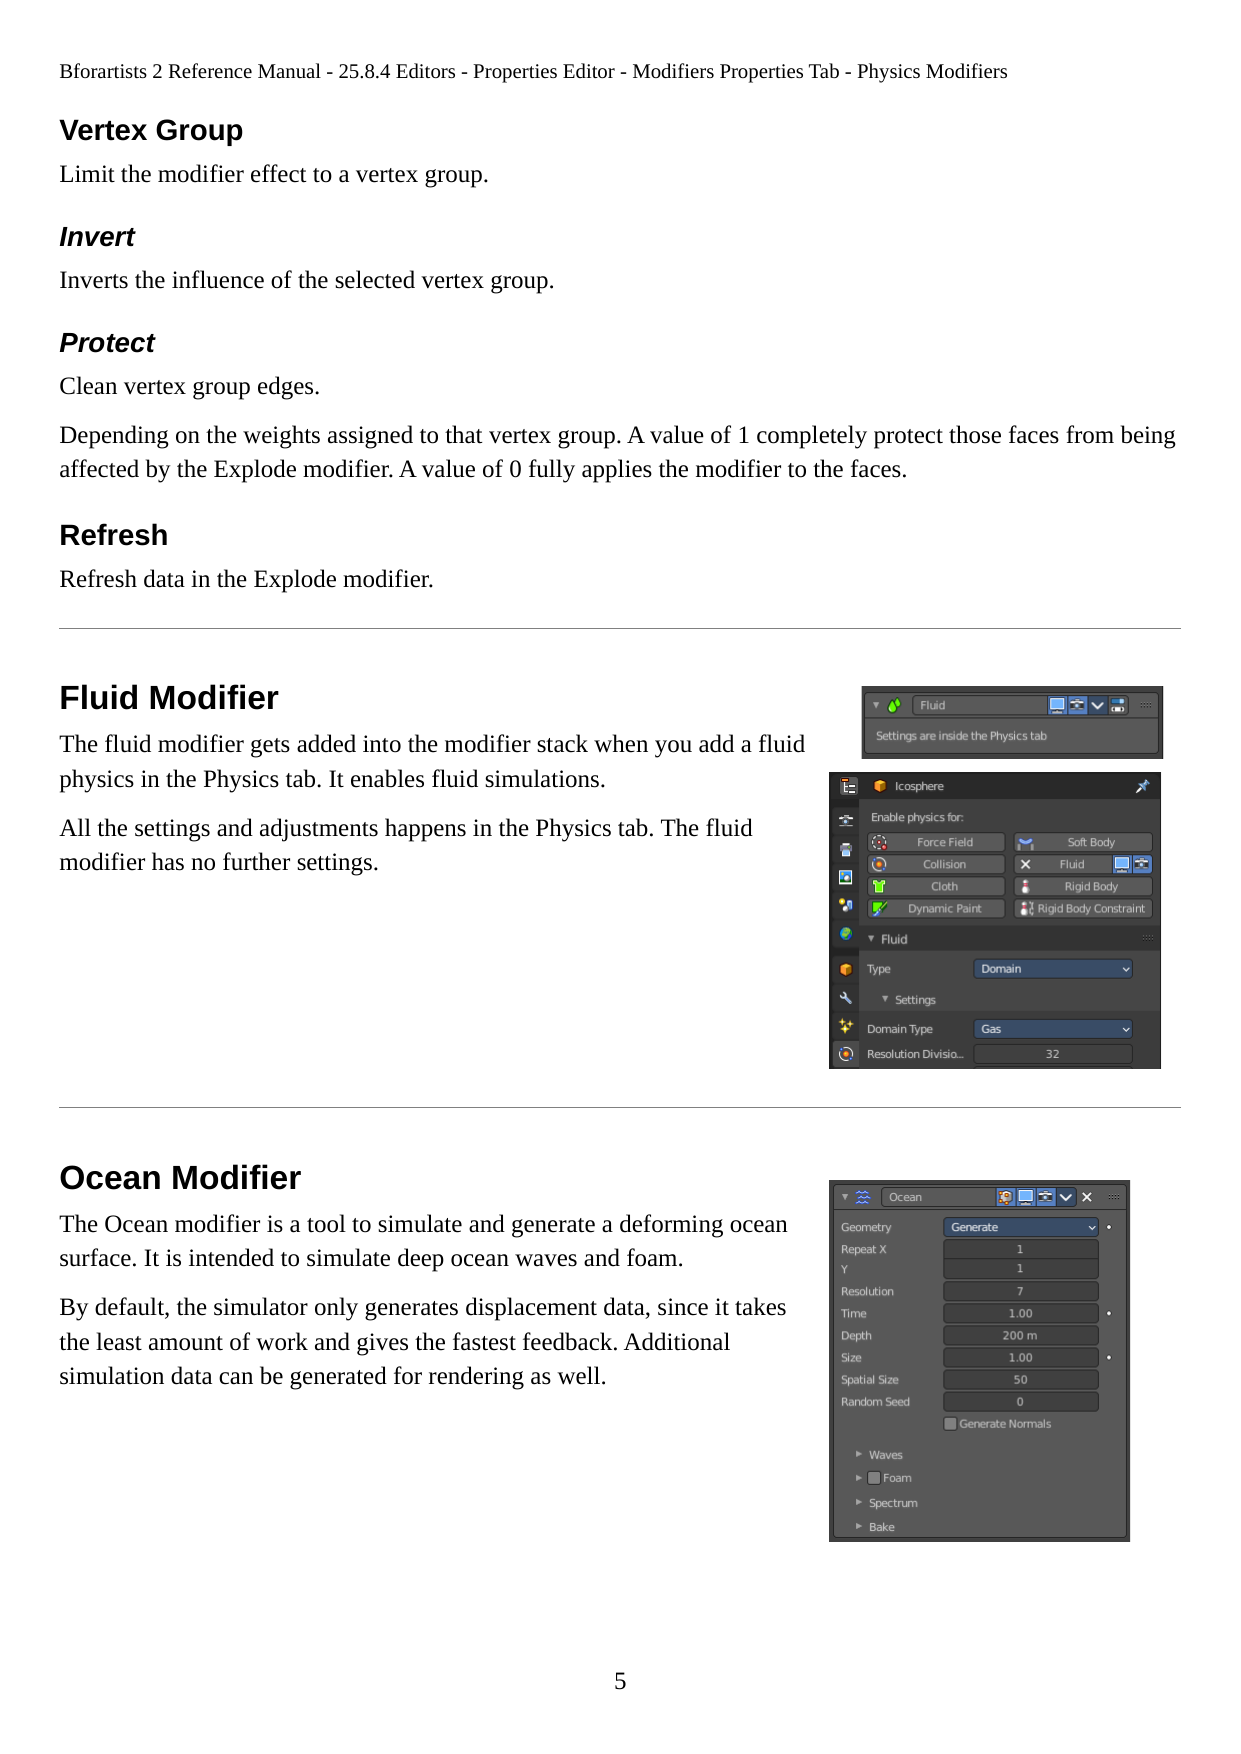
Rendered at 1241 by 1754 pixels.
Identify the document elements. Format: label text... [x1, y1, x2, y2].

text Limit the modifier effect to a vertex group. [59, 159, 1181, 188]
text The fluid modifier gets added into the modifier stack when you add a fluid physics in the Physics tab. It enables fluid simulations. [59, 729, 1181, 793]
text Refresh data in the Explode modifier. [59, 564, 1181, 593]
text Clean vertex group edges. [59, 371, 1181, 399]
subtitle Protect [59, 326, 1181, 358]
text [1131, 1209, 1181, 1272]
text Depending on the weights assigned to that vertex group. A value of 1 completely protect those faces from being affected by the Explode modifier. A value of 0 fully applies the modifier to the faces. [59, 420, 1181, 483]
text [1131, 1292, 1181, 1390]
subtitle Vertex Group [59, 113, 1181, 146]
subtitle Ocean Modifier [59, 1158, 1181, 1196]
subtitle Invert [59, 220, 1181, 252]
text By default, the simulator only generates displacement data, since it takes the least amount of work and gives the fastest feedback. Additional simulation data can be generated for rendering as well. [59, 1292, 829, 1390]
picture [861, 686, 1164, 759]
subtitle Refresh [59, 518, 1181, 552]
subtitle Fluid Modifier [59, 678, 1181, 717]
picture [829, 1180, 1131, 1542]
text The Ocean modifier is a tool to simulate and generate a deforming ocean surface. It is intended to simulate deep ocean waves and foam. [59, 1209, 829, 1272]
text All the settings and adjustments happens in the Physics tab. The fluid modifier has no further settings. [59, 813, 829, 876]
picture [829, 772, 1162, 1069]
text Inverts the influence of the selected vertex group. [59, 265, 1181, 293]
